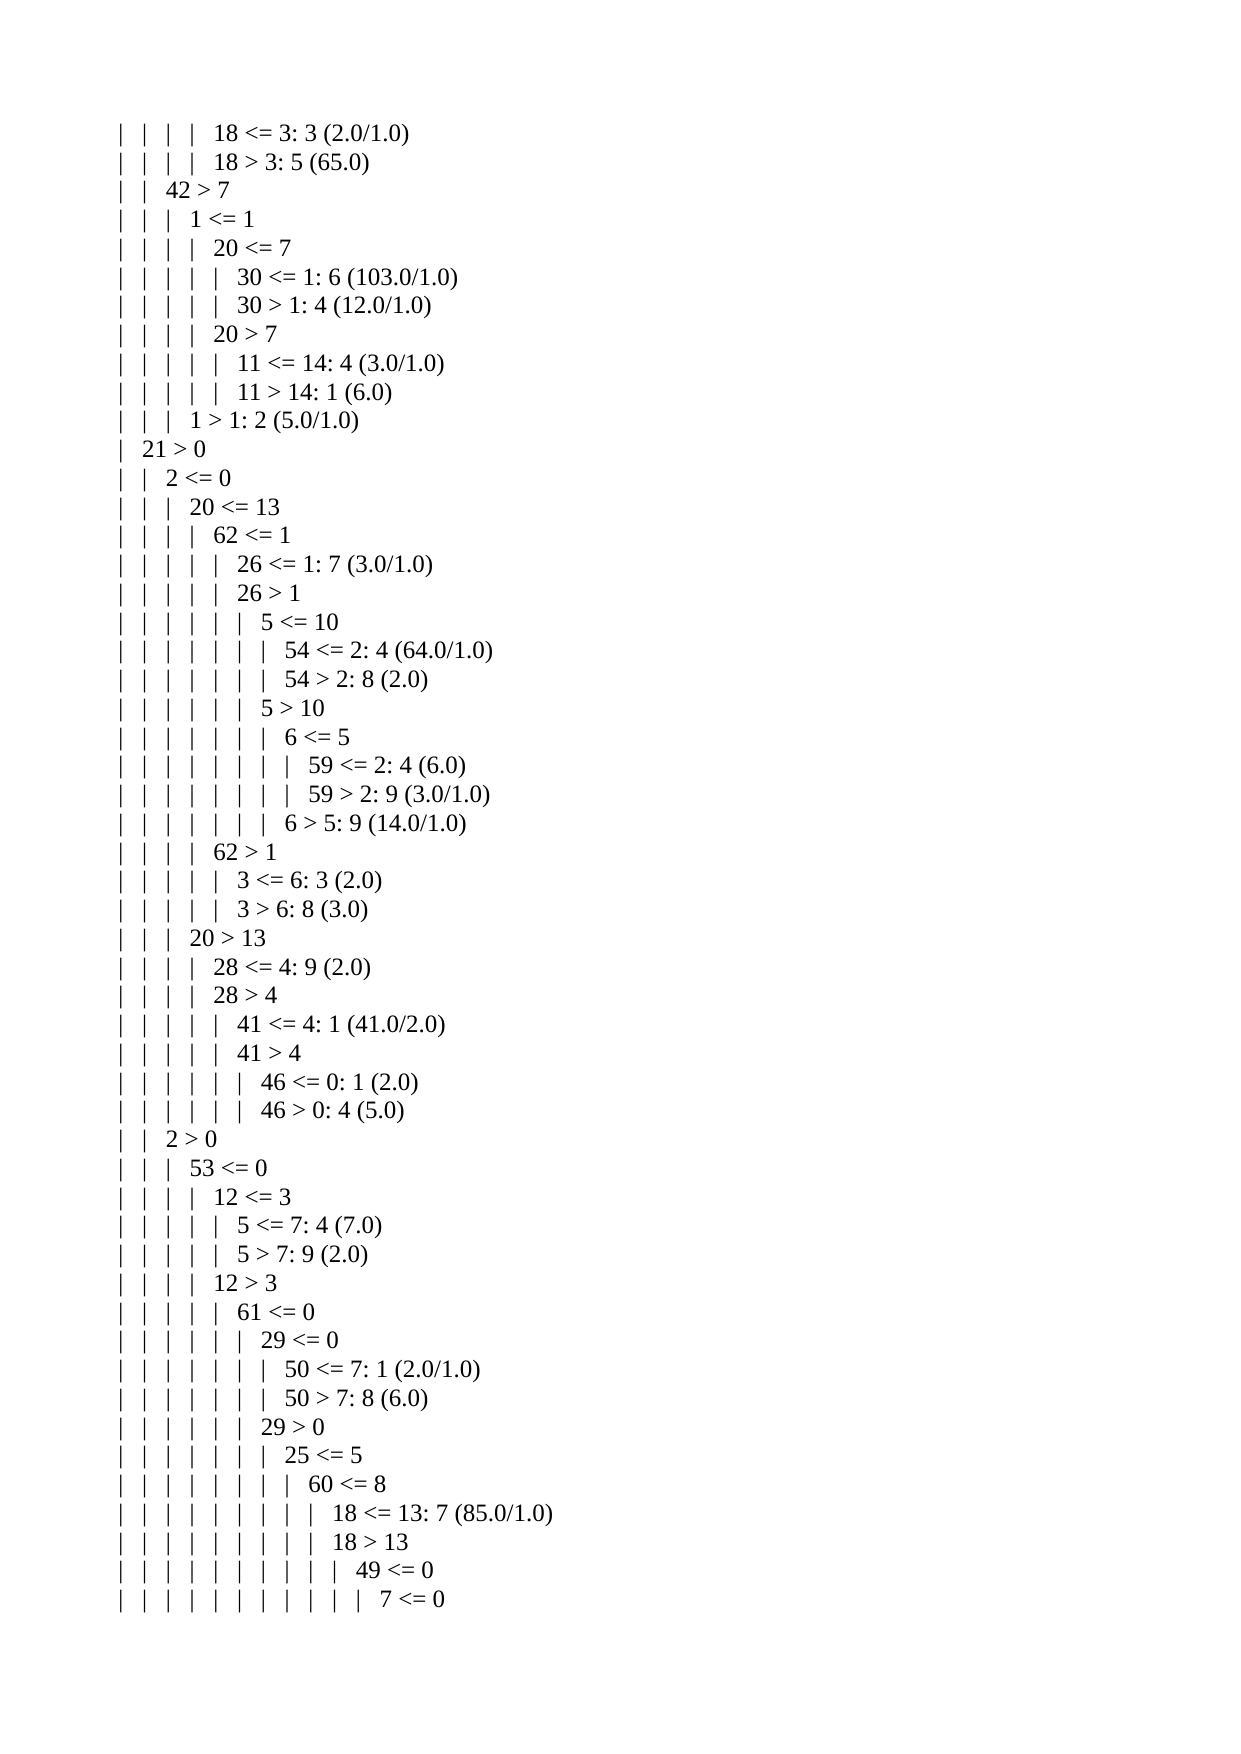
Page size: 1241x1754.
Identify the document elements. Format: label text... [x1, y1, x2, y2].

text | | | | 62 <= 1 [118, 521, 1122, 549]
text | | | | 20 <= 7 [118, 233, 1122, 262]
text | | | | 28 > 4 [118, 981, 1122, 1009]
text | | | | 18 <= 3: 3 (2.0/1.0) [118, 118, 1122, 147]
text | | | | 28 <= 4: 9 (2.0) [118, 952, 1122, 981]
text | | | | | 11 > 14: 1 (6.0) [118, 377, 1122, 406]
text | | | | | | | | | 18 <= 13: 7 (85.0/1.0) [118, 1498, 1122, 1527]
text | | | | | 11 <= 14: 4 (3.0/1.0) [118, 348, 1122, 377]
text | | | | | | 5 <= 10 [118, 607, 1122, 636]
text | | | 20 <= 13 [118, 492, 1122, 521]
text | | | | | | | | 60 <= 8 [118, 1469, 1122, 1498]
text | | | | 12 > 3 [118, 1268, 1122, 1297]
text | | 2 > 0 [118, 1124, 1122, 1153]
text | | | | 20 > 7 [118, 319, 1122, 348]
text | | | | | 30 <= 1: 6 (103.0/1.0) [118, 262, 1122, 291]
text | | | | | 26 > 1 [118, 578, 1122, 607]
text | | | | | | 46 <= 0: 1 (2.0) [118, 1067, 1122, 1096]
text | | | | | | | | | | 49 <= 0 [118, 1556, 1122, 1584]
text | | | | | 3 > 6: 8 (3.0) [118, 894, 1122, 923]
text | | | | | 5 > 7: 9 (2.0) [118, 1239, 1122, 1268]
text | | | | | 61 <= 0 [118, 1297, 1122, 1326]
text | | | | | | 46 > 0: 4 (5.0) [118, 1096, 1122, 1124]
text | | | | | | | | | 18 > 13 [118, 1527, 1122, 1556]
text | | | 1 > 1: 2 (5.0/1.0) [118, 406, 1122, 434]
text | | | | | | | 6 > 5: 9 (14.0/1.0) [118, 808, 1122, 837]
text | | | | | | | 54 > 2: 8 (2.0) [118, 664, 1122, 693]
text | | | | | | | 25 <= 5 [118, 1441, 1122, 1469]
text | | | | | | | 50 <= 7: 1 (2.0/1.0) [118, 1354, 1122, 1383]
text | | | | | | | 50 > 7: 8 (6.0) [118, 1383, 1122, 1412]
text | | | | | 30 > 1: 4 (12.0/1.0) [118, 291, 1122, 319]
text | 21 > 0 [118, 434, 1122, 463]
text | | | | | | | | 59 > 2: 9 (3.0/1.0) [118, 779, 1122, 808]
text | | | 1 <= 1 [118, 204, 1122, 233]
text | | | | | | 5 > 10 [118, 693, 1122, 722]
text | | | | | 41 <= 4: 1 (41.0/2.0) [118, 1009, 1122, 1038]
text | | 2 <= 0 [118, 463, 1122, 492]
text | | | | | | 29 > 0 [118, 1412, 1122, 1441]
text | | | | | | | 54 <= 2: 4 (64.0/1.0) [118, 636, 1122, 664]
text | | | | 18 > 3: 5 (65.0) [118, 147, 1122, 176]
text | | | | | 26 <= 1: 7 (3.0/1.0) [118, 549, 1122, 578]
text | | | | | | | 6 <= 5 [118, 722, 1122, 751]
text | | | | | | 29 <= 0 [118, 1326, 1122, 1354]
text | | | | | | | | | | | 7 <= 0 [118, 1584, 1122, 1613]
text | | | | | | | | 59 <= 2: 4 (6.0) [118, 751, 1122, 779]
text | | | 53 <= 0 [118, 1153, 1122, 1182]
text | | | | 62 > 1 [118, 837, 1122, 866]
text | | 42 > 7 [118, 176, 1122, 204]
text | | | | | 3 <= 6: 3 (2.0) [118, 866, 1122, 894]
text | | | 20 > 13 [118, 923, 1122, 952]
text | | | | | 5 <= 7: 4 (7.0) [118, 1211, 1122, 1239]
text | | | | 12 <= 3 [118, 1182, 1122, 1211]
text | | | | | 41 > 4 [118, 1038, 1122, 1067]
